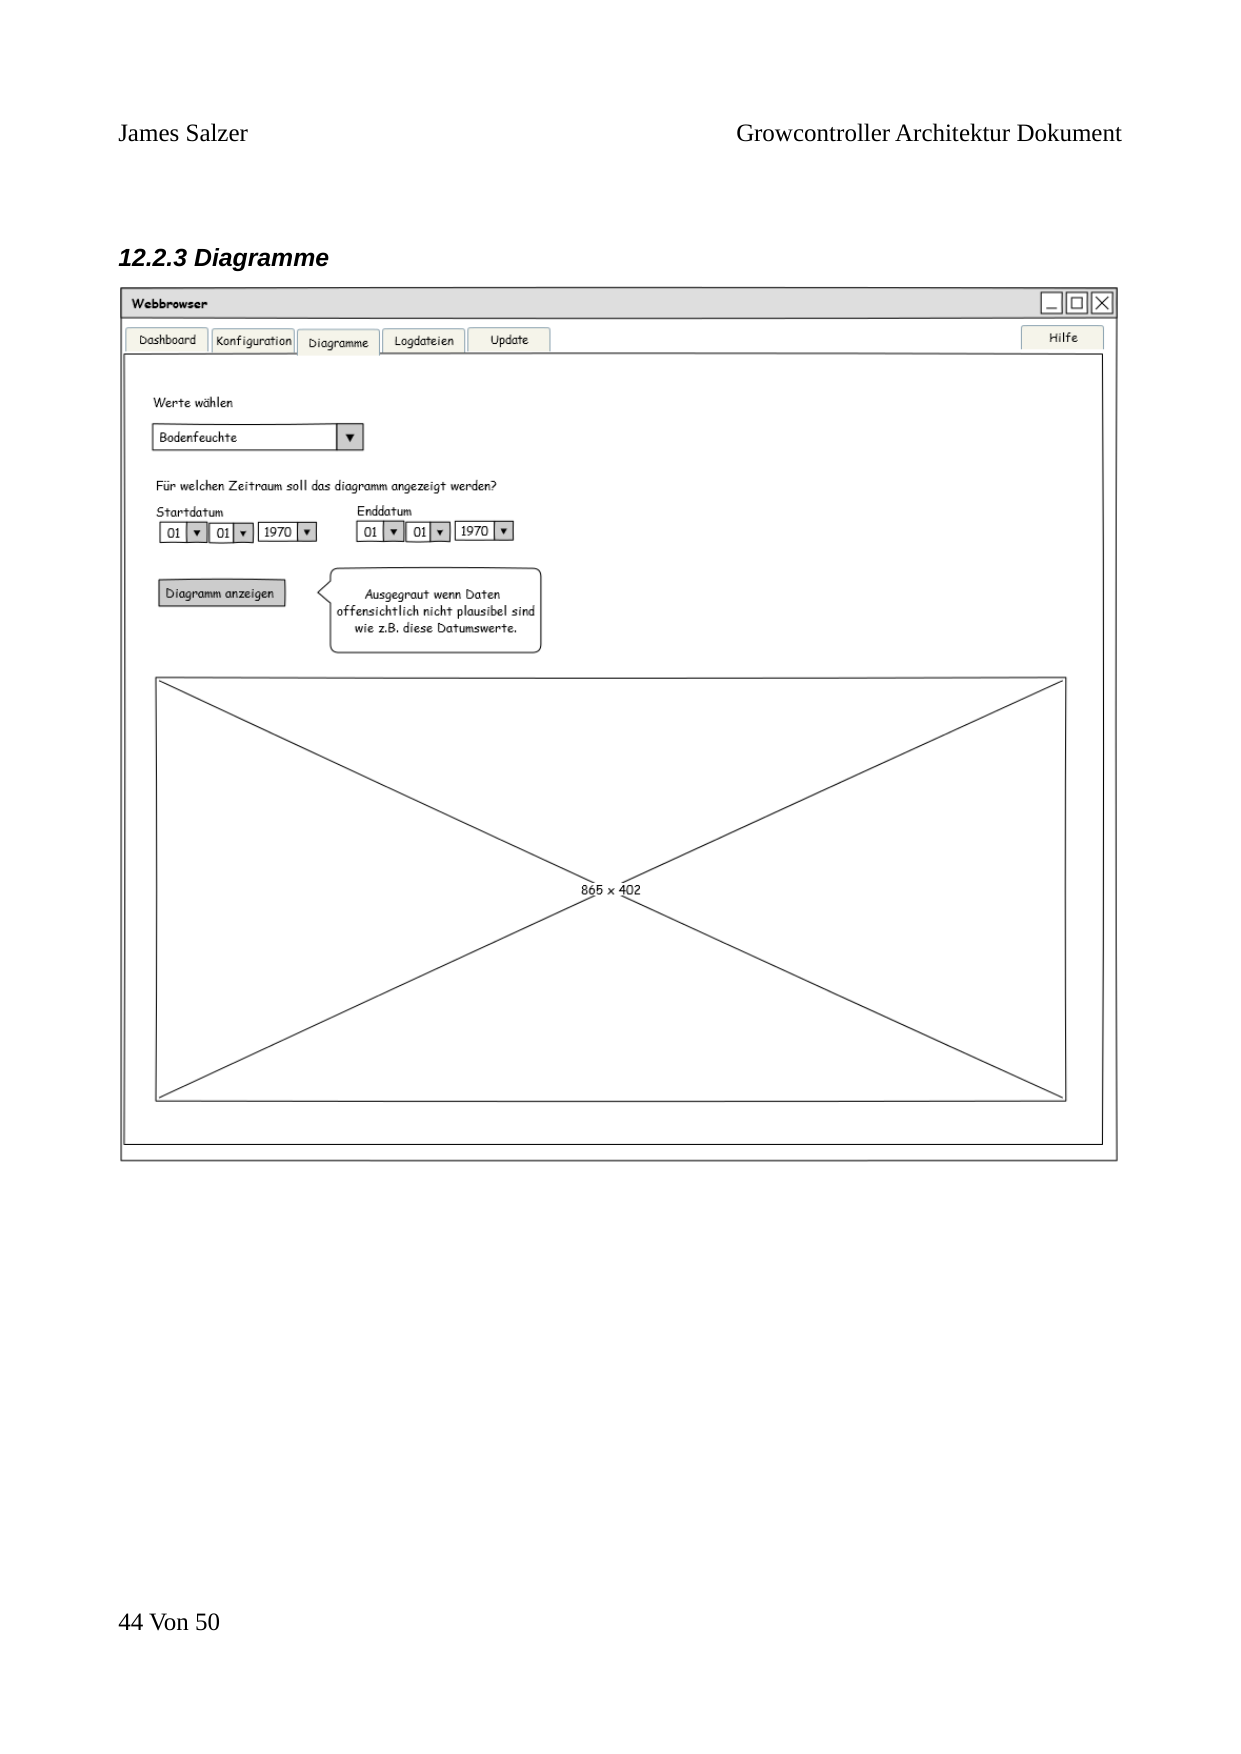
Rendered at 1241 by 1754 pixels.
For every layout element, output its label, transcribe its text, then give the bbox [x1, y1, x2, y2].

subtitle 12.2.3 Diagramme [118, 243, 1122, 271]
picture [118, 283, 1123, 1165]
